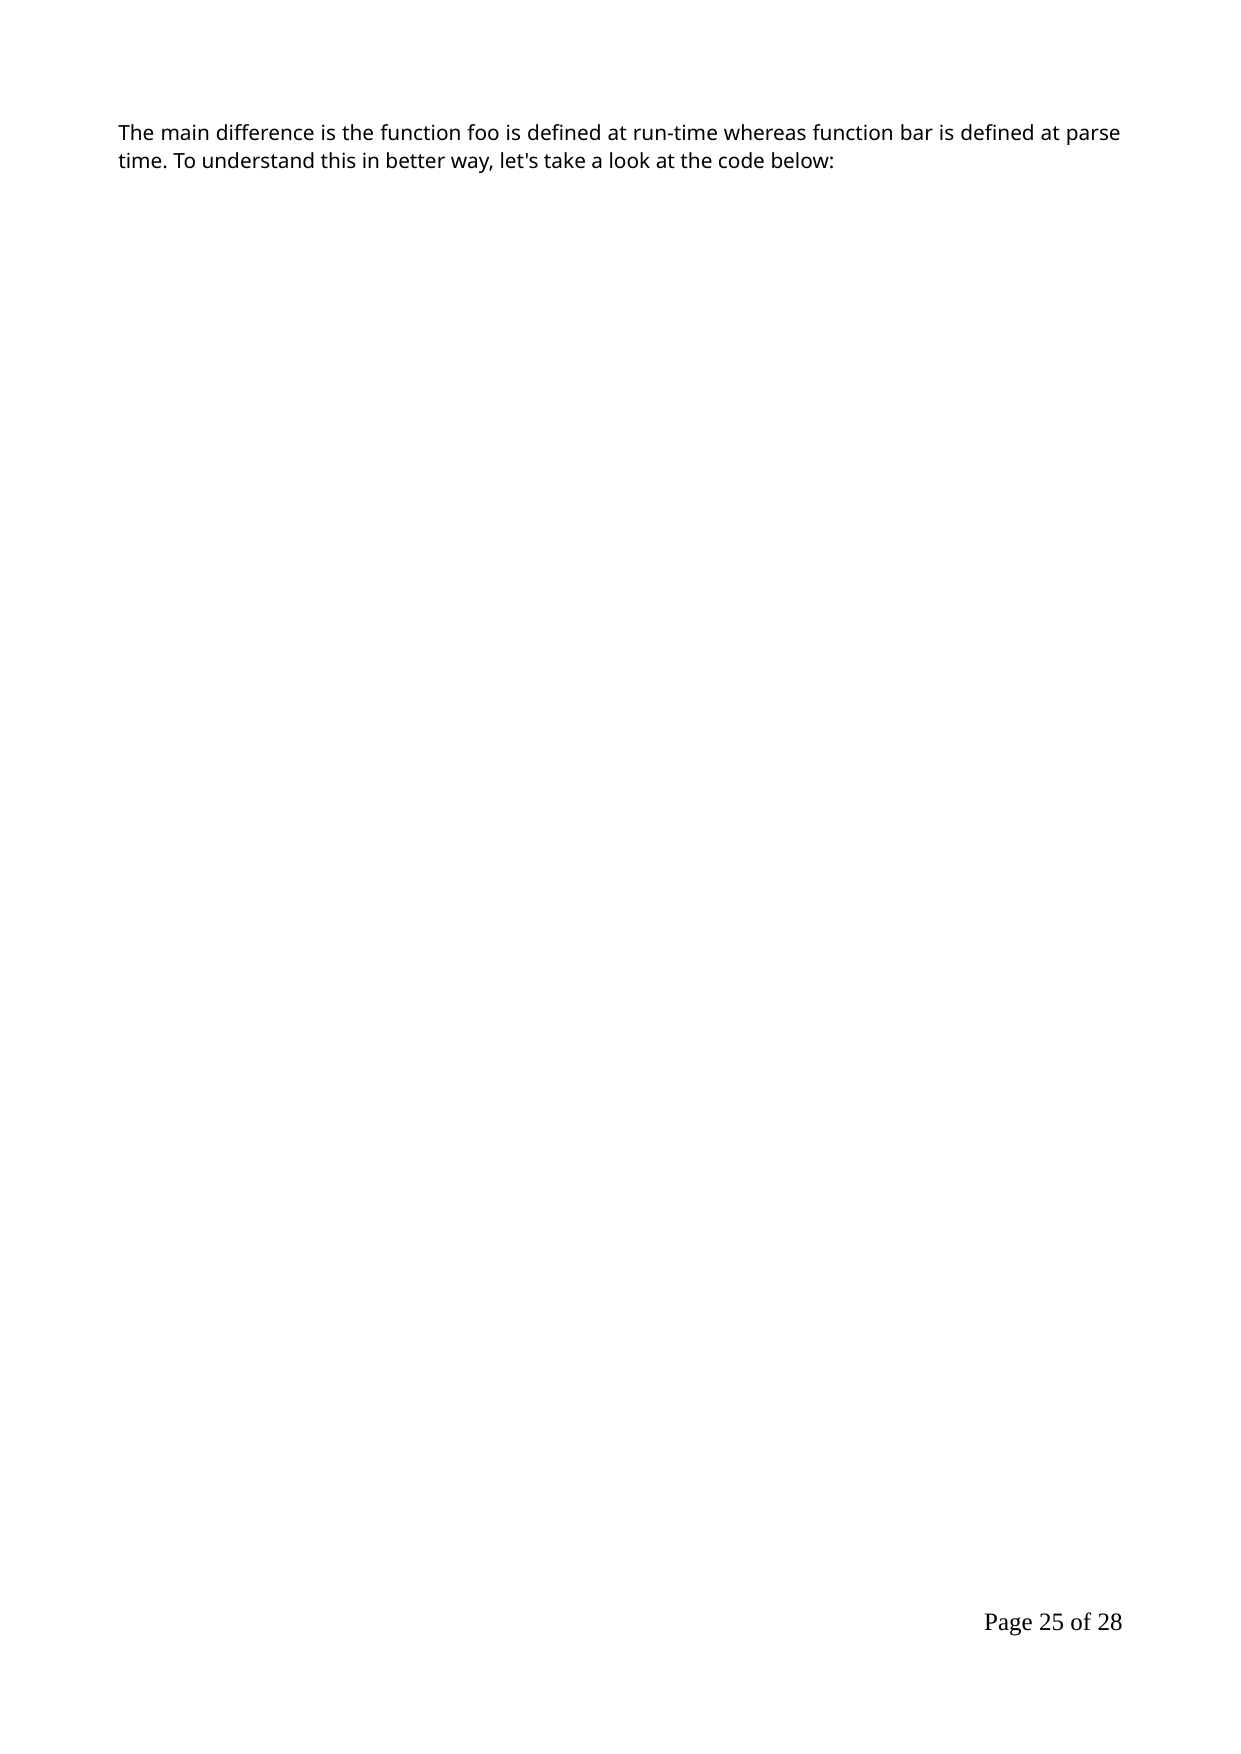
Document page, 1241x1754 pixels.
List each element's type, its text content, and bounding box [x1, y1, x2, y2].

text The main difference is the function foo is defined at run-time whereas function bar is defined at parse time. To understand this in better way, let's take a look at the code below: [118, 118, 1122, 175]
